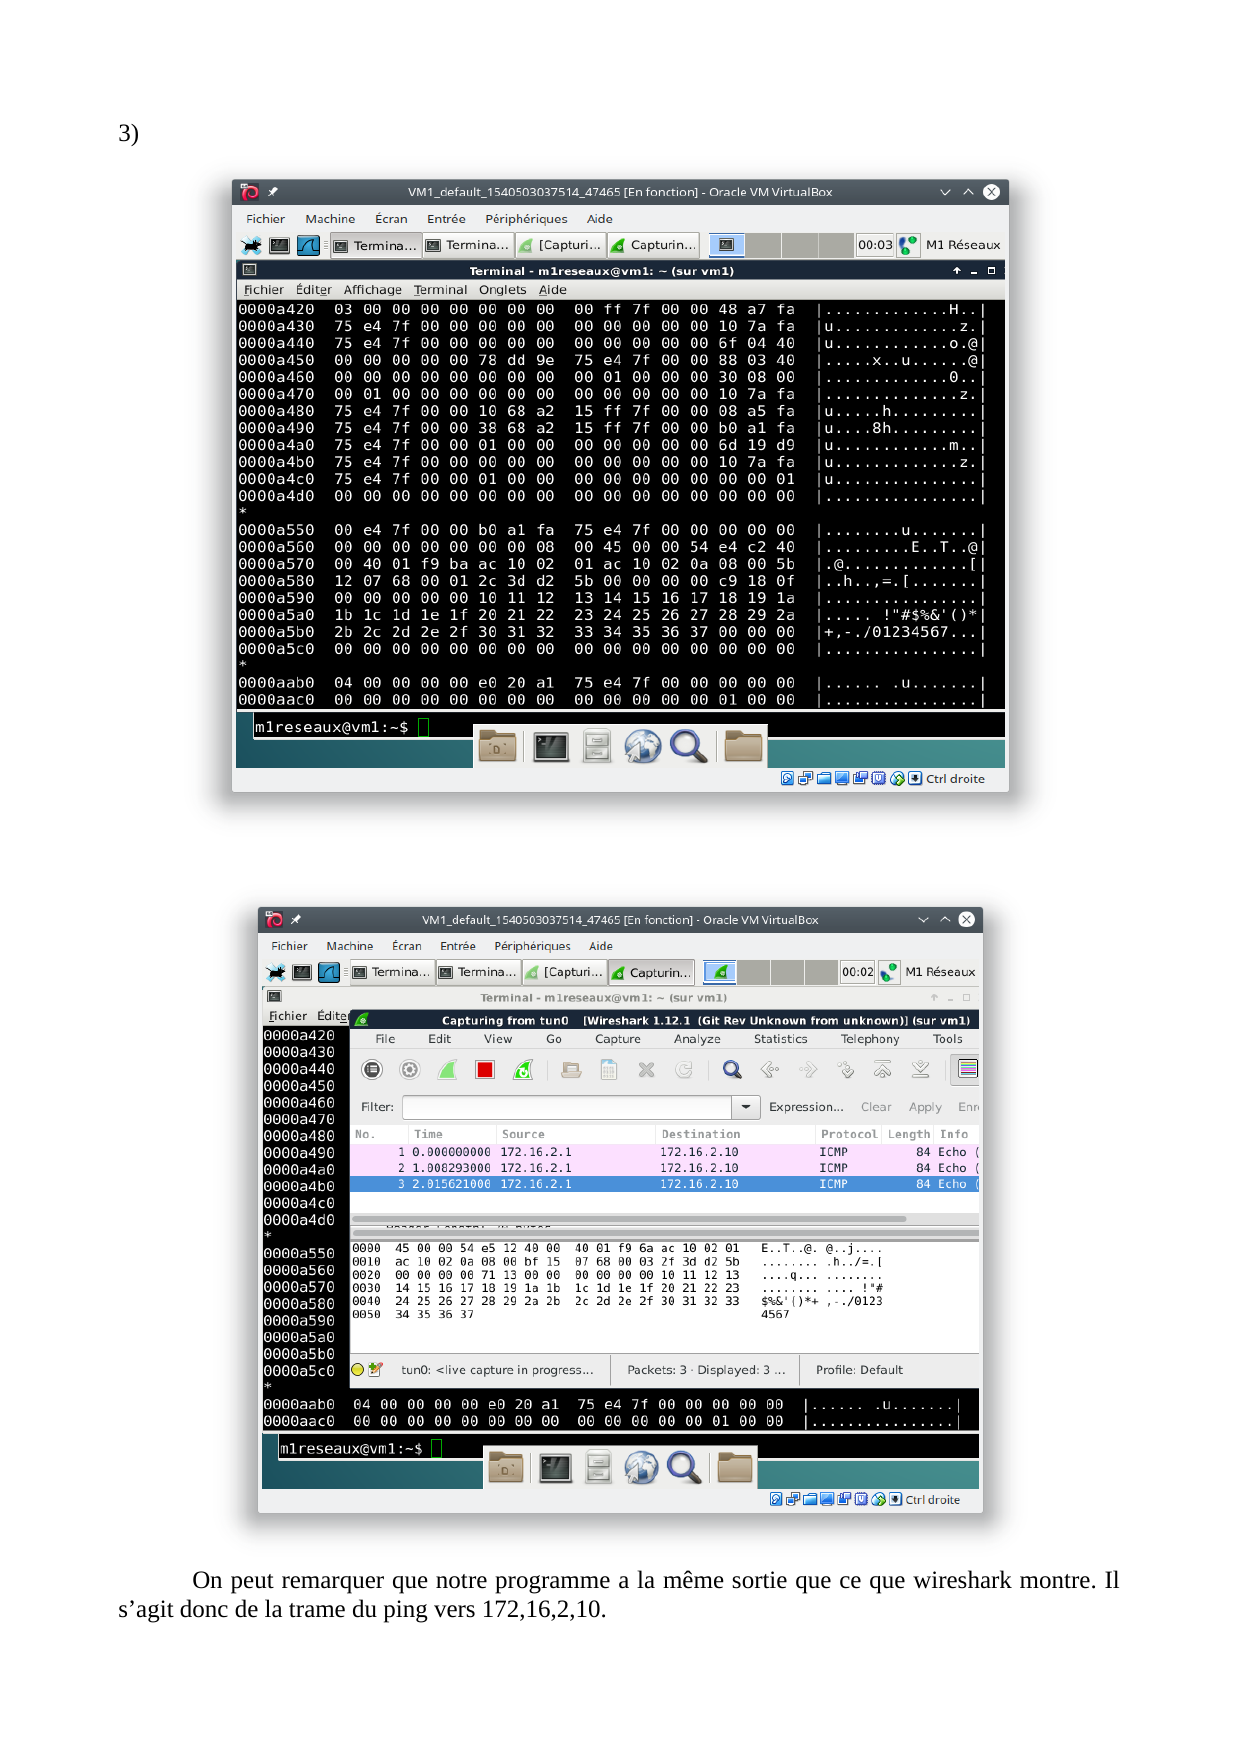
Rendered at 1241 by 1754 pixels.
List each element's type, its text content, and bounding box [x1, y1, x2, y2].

text 3) [118, 118, 1122, 147]
text On peut remarquer que notre programme a la même sortie que ce que wireshark montre. Il s’agit donc de la trame du ping vers 172,16,2,10. [118, 874, 1122, 1623]
picture [173, 146, 1067, 846]
picture [203, 874, 1037, 1566]
